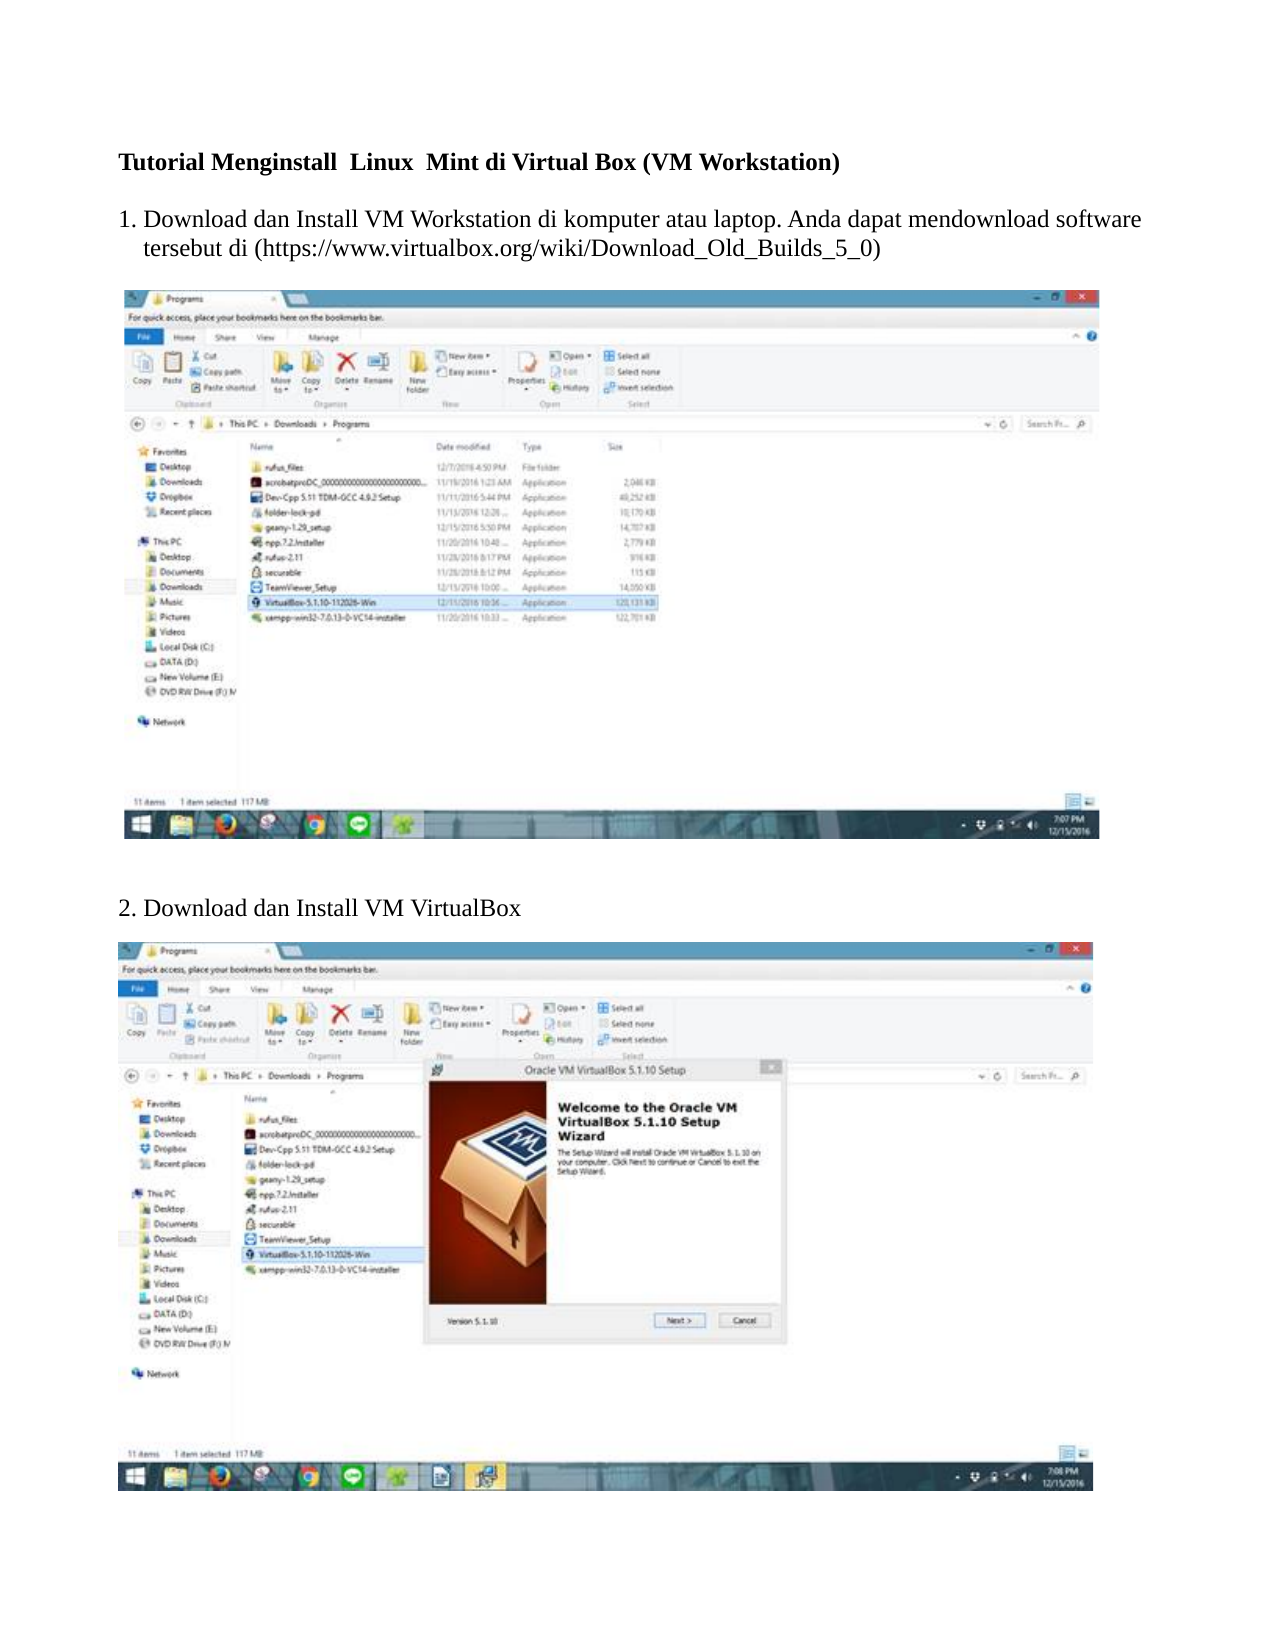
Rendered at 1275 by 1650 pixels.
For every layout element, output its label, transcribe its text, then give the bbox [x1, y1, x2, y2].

text Tutorial Menginstall Linux Mint di Virtual Box (VM Workstation) [118, 147, 1157, 176]
text tersebut di (https://www.virtualbox.org/wiki/Download_Old_Builds_5_0) [118, 233, 1157, 262]
text 1. Download dan Install VM Workstation di komputer atau laptop. Anda dapat mendownload software [118, 204, 1157, 233]
picture [118, 942, 1094, 1491]
picture [124, 290, 1100, 839]
text 2. Download dan Install VM VirtualBox [118, 893, 1157, 922]
